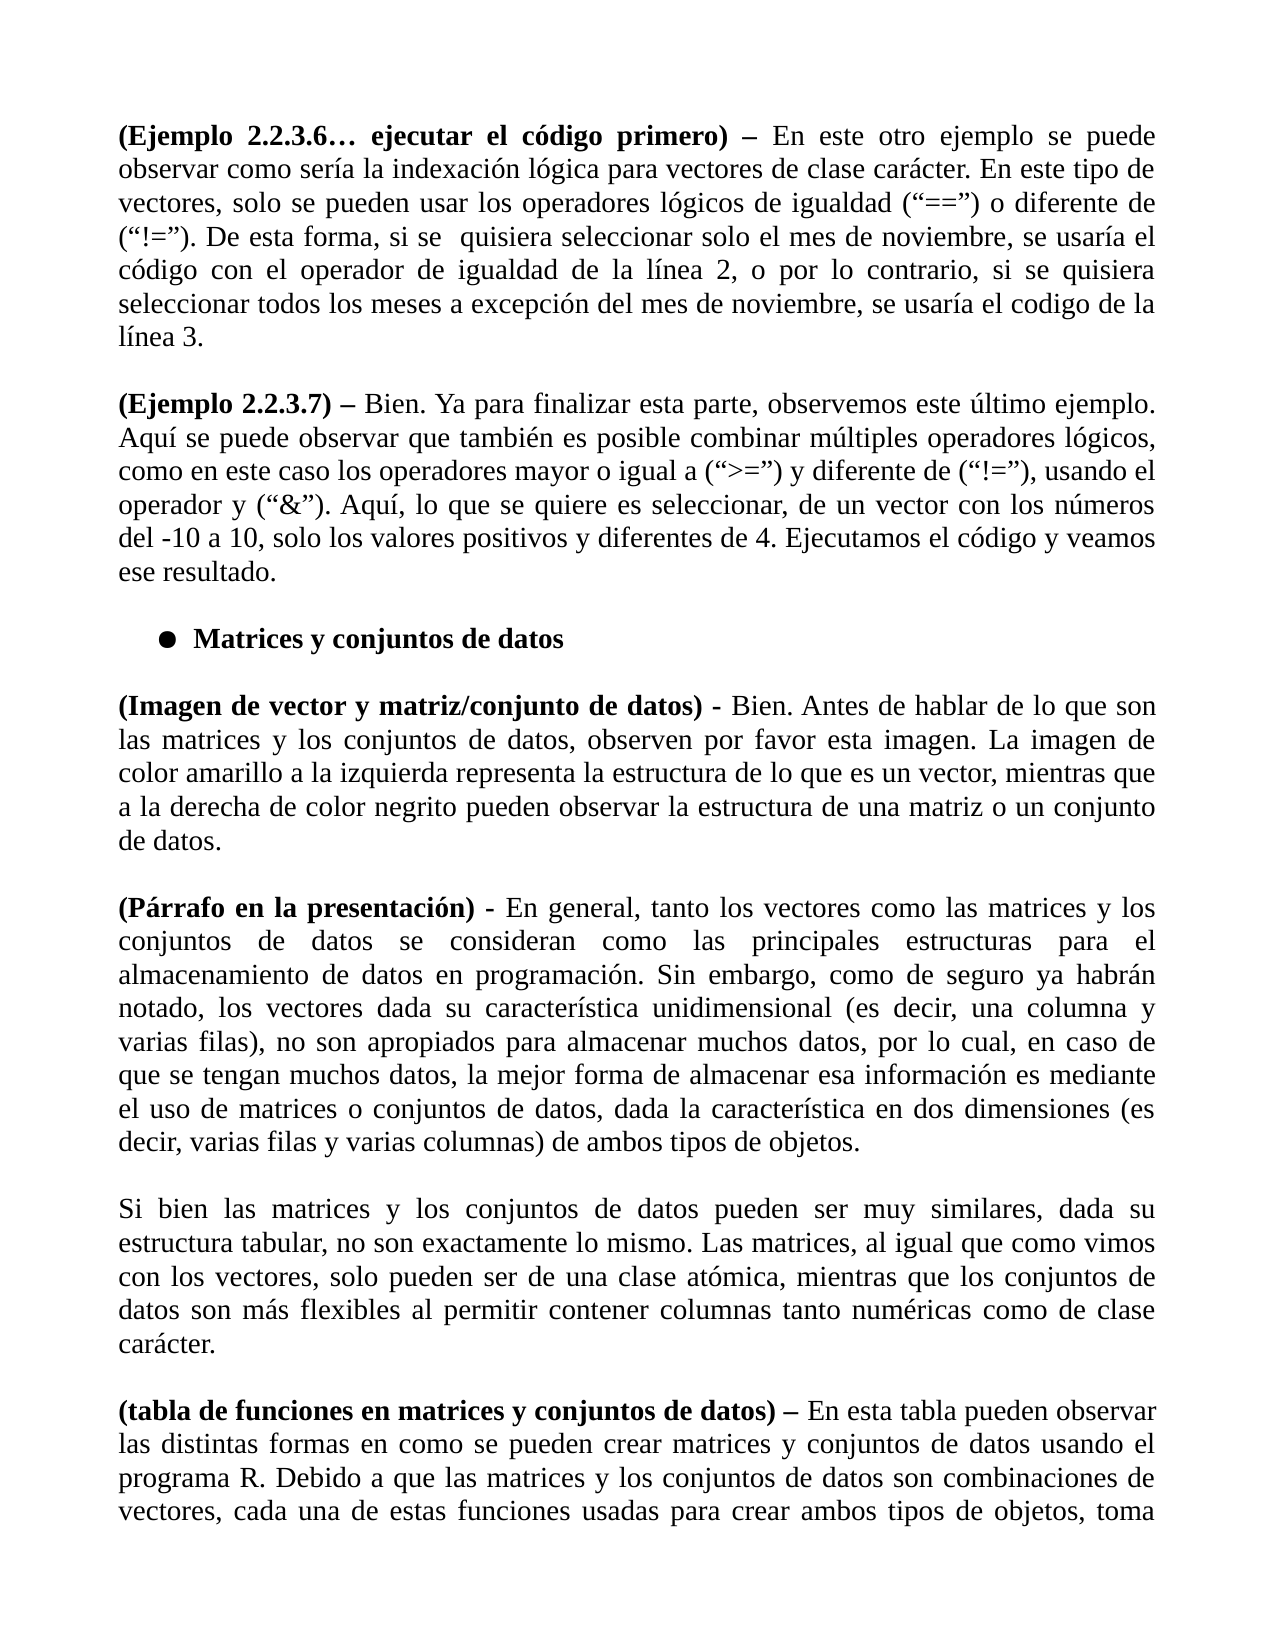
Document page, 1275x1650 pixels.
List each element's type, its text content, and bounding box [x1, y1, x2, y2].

text (Ejemplo 2.2.3.6… ejecutar el código primero) – En este otro ejemplo se puede observar como sería la indexación lógica para vectores de clase carácter. En este tipo de vectores, solo se pueden usar los operadores lógicos de igualdad (“==”) o diferente de (“!=”). De esta forma, si se quisiera seleccionar solo el mes de noviembre, se usaría el código con el operador de igualdad de la línea 2, o por lo contrario, si se quisiera seleccionar todos los meses a excepción del mes de noviembre, se usaría el codigo de la línea 3. [118, 118, 1157, 353]
list Matrices y conjuntos de datos [156, 621, 1157, 655]
text (Ejemplo 2.2.3.7) – Bien. Ya para finalizar esta parte, observemos este último ejemplo. Aquí se puede observar que también es posible combinar múltiples operadores lógicos, como en este caso los operadores mayor o igual a (“>=”) y diferente de (“!=”), usando el operador y (“&”). Aquí, lo que se quiere es seleccionar, de un vector con los números del -10 a 10, solo los valores positivos y diferentes de 4. Ejecutamos el código y veamos ese resultado. [118, 386, 1157, 588]
text (tabla de funciones en matrices y conjuntos de datos) – En esta tabla pueden observar las distintas formas en como se pueden crear matrices y conjuntos de datos usando el programa R. Debido a que las matrices y los conjuntos de datos son combinaciones de vectores, cada una de estas funciones usadas para crear ambos tipos de objetos, toma [118, 1393, 1157, 1527]
text (Imagen de vector y matriz/conjunto de datos) - Bien. Antes de hablar de lo que son las matrices y los conjuntos de datos, observen por favor esta imagen. La imagen de color amarillo a la izquierda representa la estructura de lo que es un vector, mientras que a la derecha de color negrito pueden observar la estructura de una matriz o un conjunto de datos. [118, 688, 1157, 856]
text Si bien las matrices y los conjuntos de datos pueden ser muy similares, dada su estructura tabular, no son exactamente lo mismo. Las matrices, al igual que como vimos con los vectores, solo pueden ser de una clase atómica, mientras que los conjuntos de datos son más flexibles al permitir contener columnas tanto numéricas como de clase carácter. [118, 1192, 1157, 1359]
text (Párrafo en la presentación) - En general, tanto los vectores como las matrices y los conjuntos de datos se consideran como las principales estructuras para el almacenamiento de datos en programación. Sin embargo, como de seguro ya habrán notado, los vectores dada su característica unidimensional (es decir, una columna y varias filas), no son apropiados para almacenar muchos datos, por lo cual, en caso de que se tengan muchos datos, la mejor forma de almacenar esa información es mediante el uso de matrices o conjuntos de datos, dada la característica en dos dimensiones (es decir, varias filas y varias columnas) de ambos tipos de objetos. [118, 890, 1157, 1158]
